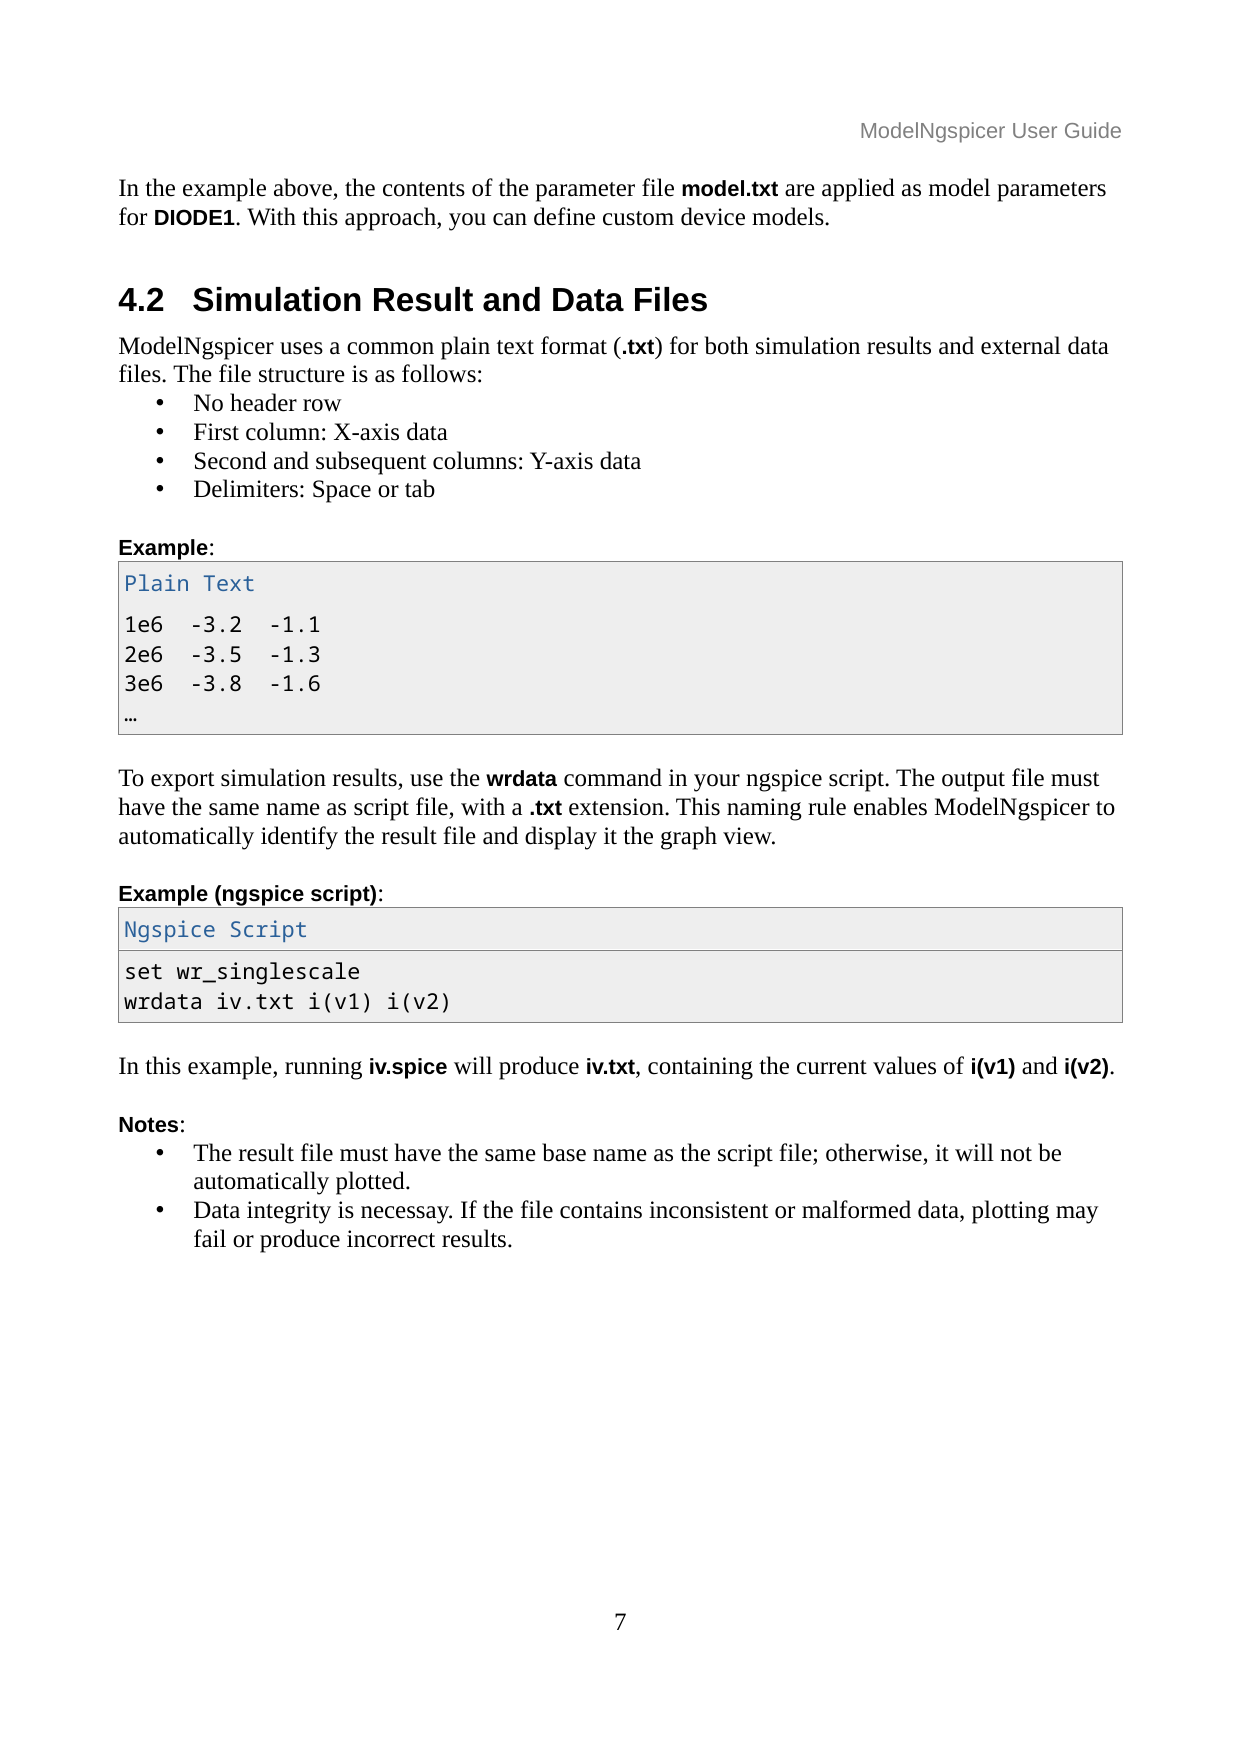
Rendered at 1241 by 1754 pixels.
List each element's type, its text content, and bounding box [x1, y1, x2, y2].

text ModelNgspicer uses a common plain text format (.txt) for both simulation results and external data files. The file structure is as follows: [118, 331, 1122, 388]
text In this example, running iv.spice will produce iv.txt, containing the current values of i(v1) and i(v2). [118, 1051, 1122, 1080]
table_header Plain Text [119, 562, 1122, 603]
list Delimiters: Space or tab [156, 474, 1122, 503]
list First column: X-axis data [156, 417, 1122, 446]
text Example (ngspice script): [118, 878, 1122, 907]
table_cell 1e6 -3.2 -1.1 2e6 -3.5 -1.3 3e6 -3.8 -1.6 … [119, 603, 1122, 734]
text To export simulation results, use the wrdata command in your ngspice script. The output file must have the same name as script file, with a .txt extension. This naming rule enables ModelNgspicer to automatically identify the result file and display it the graph view. [118, 763, 1122, 850]
list Data integrity is necessay. If the file contains inconsistent or malformed data, plotting may fail or produce incorrect results. [156, 1195, 1122, 1253]
list No header row [156, 388, 1122, 417]
table_header Ngspice Script [119, 908, 1122, 949]
list Second and subsequent columns: Y-axis data [156, 446, 1122, 474]
subtitle Simulation Result and Data Files [118, 280, 1122, 318]
text Notes: [118, 1109, 1122, 1138]
text Example: [118, 532, 1122, 561]
table_cell set wr_singlescale wrdata iv.txt i(v1) i(v2) [119, 951, 1122, 1022]
text In the example above, the contents of the parameter file model.txt are applied as model parameters for DIODE1. With this approach, you can define custom device models. [118, 173, 1122, 230]
list The result file must have the same base name as the script file; otherwise, it will not be automatically plotted. [156, 1138, 1122, 1195]
